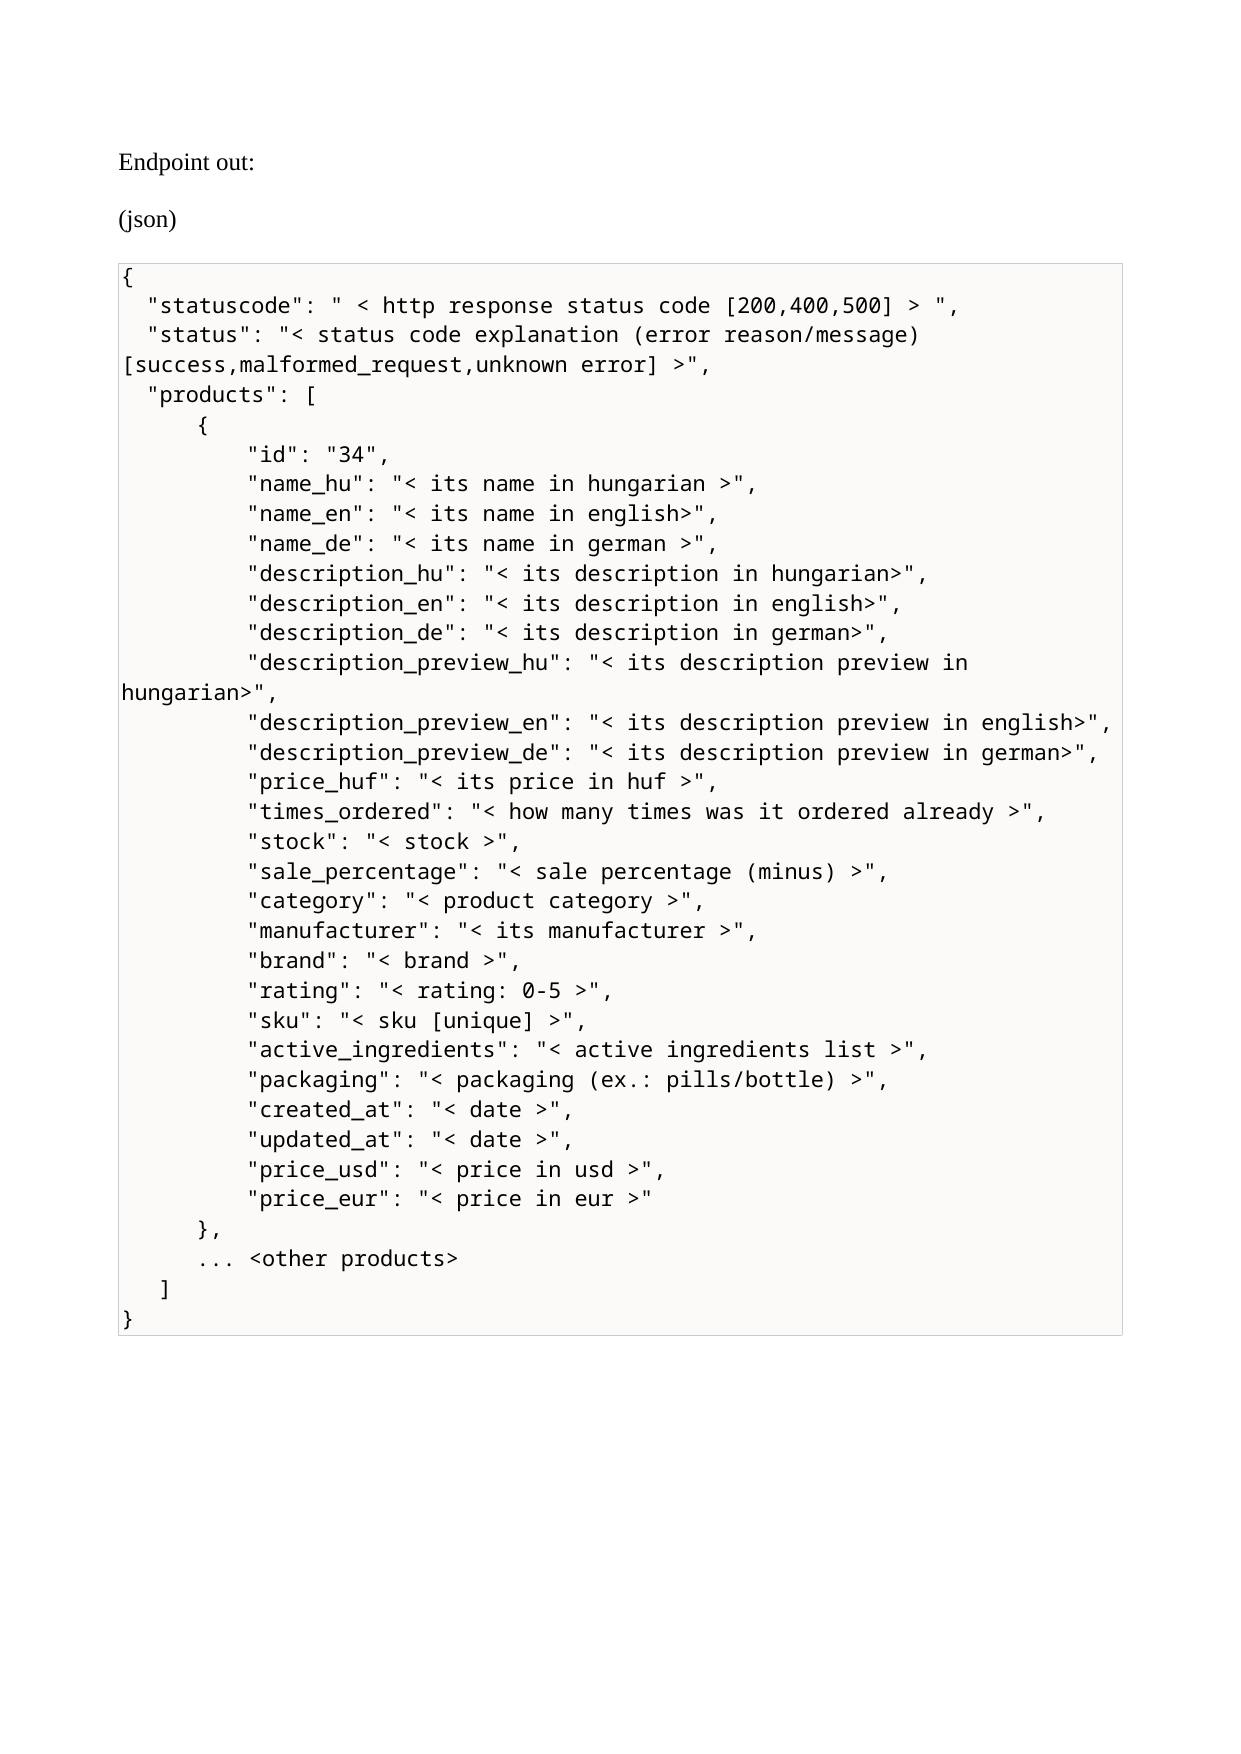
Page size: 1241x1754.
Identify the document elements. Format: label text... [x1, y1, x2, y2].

text "description_de": "< its description in german>", [119, 614, 1122, 644]
text "description_preview_en": "< its description preview in english>", [119, 704, 1122, 733]
text } [119, 1299, 1122, 1335]
text "manufacturer": "< its manufacturer >", [119, 912, 1122, 942]
text "name_en": "< its name in english>", [119, 495, 1122, 525]
text "brand": "< brand >", [119, 942, 1122, 972]
text "price_usd": "< price in usd >", [119, 1151, 1122, 1180]
text "category": "< product category >", [119, 882, 1122, 912]
text "active_ingredients": "< active ingredients list >", [119, 1031, 1122, 1061]
text "description_preview_de": "< its description preview in german>", [119, 733, 1122, 763]
text "price_eur": "< price in eur >" [119, 1180, 1122, 1210]
text "description_en": "< its description in english>", [119, 584, 1122, 614]
text { [119, 406, 1122, 436]
text "name_hu": "< its name in hungarian >", [119, 465, 1122, 495]
text "sku": "< sku [unique] >", [119, 1002, 1122, 1031]
text "id": "34", [119, 436, 1122, 465]
text ... <other products> [119, 1240, 1122, 1270]
text "status": "< status code explanation (error reason/message) [success,malformed_request,unknown error] >", [119, 316, 1122, 376]
text { [119, 264, 1122, 287]
text "statuscode": " < http response status code [200,400,500] > ", [119, 287, 1122, 316]
text "times_ordered": "< how many times was it ordered already >", [119, 793, 1122, 823]
text "stock": "< stock >", [119, 823, 1122, 853]
text "rating": "< rating: 0-5 >", [119, 972, 1122, 1002]
text ] [119, 1270, 1122, 1299]
text "products": [ [119, 376, 1122, 406]
text "updated_at": "< date >", [119, 1121, 1122, 1151]
text "price_huf": "< its price in huf >", [119, 763, 1122, 793]
text "description_preview_hu": "< its description preview in hungarian>", [119, 644, 1122, 704]
text Endpoint out: [118, 147, 1122, 176]
text "description_hu": "< its description in hungarian>", [119, 555, 1122, 584]
text (json) [118, 204, 1122, 233]
text "name_de": "< its name in german >", [119, 525, 1122, 555]
text "packaging": "< packaging (ex.: pills/bottle) >", [119, 1061, 1122, 1091]
text "sale_percentage": "< sale percentage (minus) >", [119, 853, 1122, 882]
text }, [119, 1210, 1122, 1240]
text "created_at": "< date >", [119, 1091, 1122, 1121]
